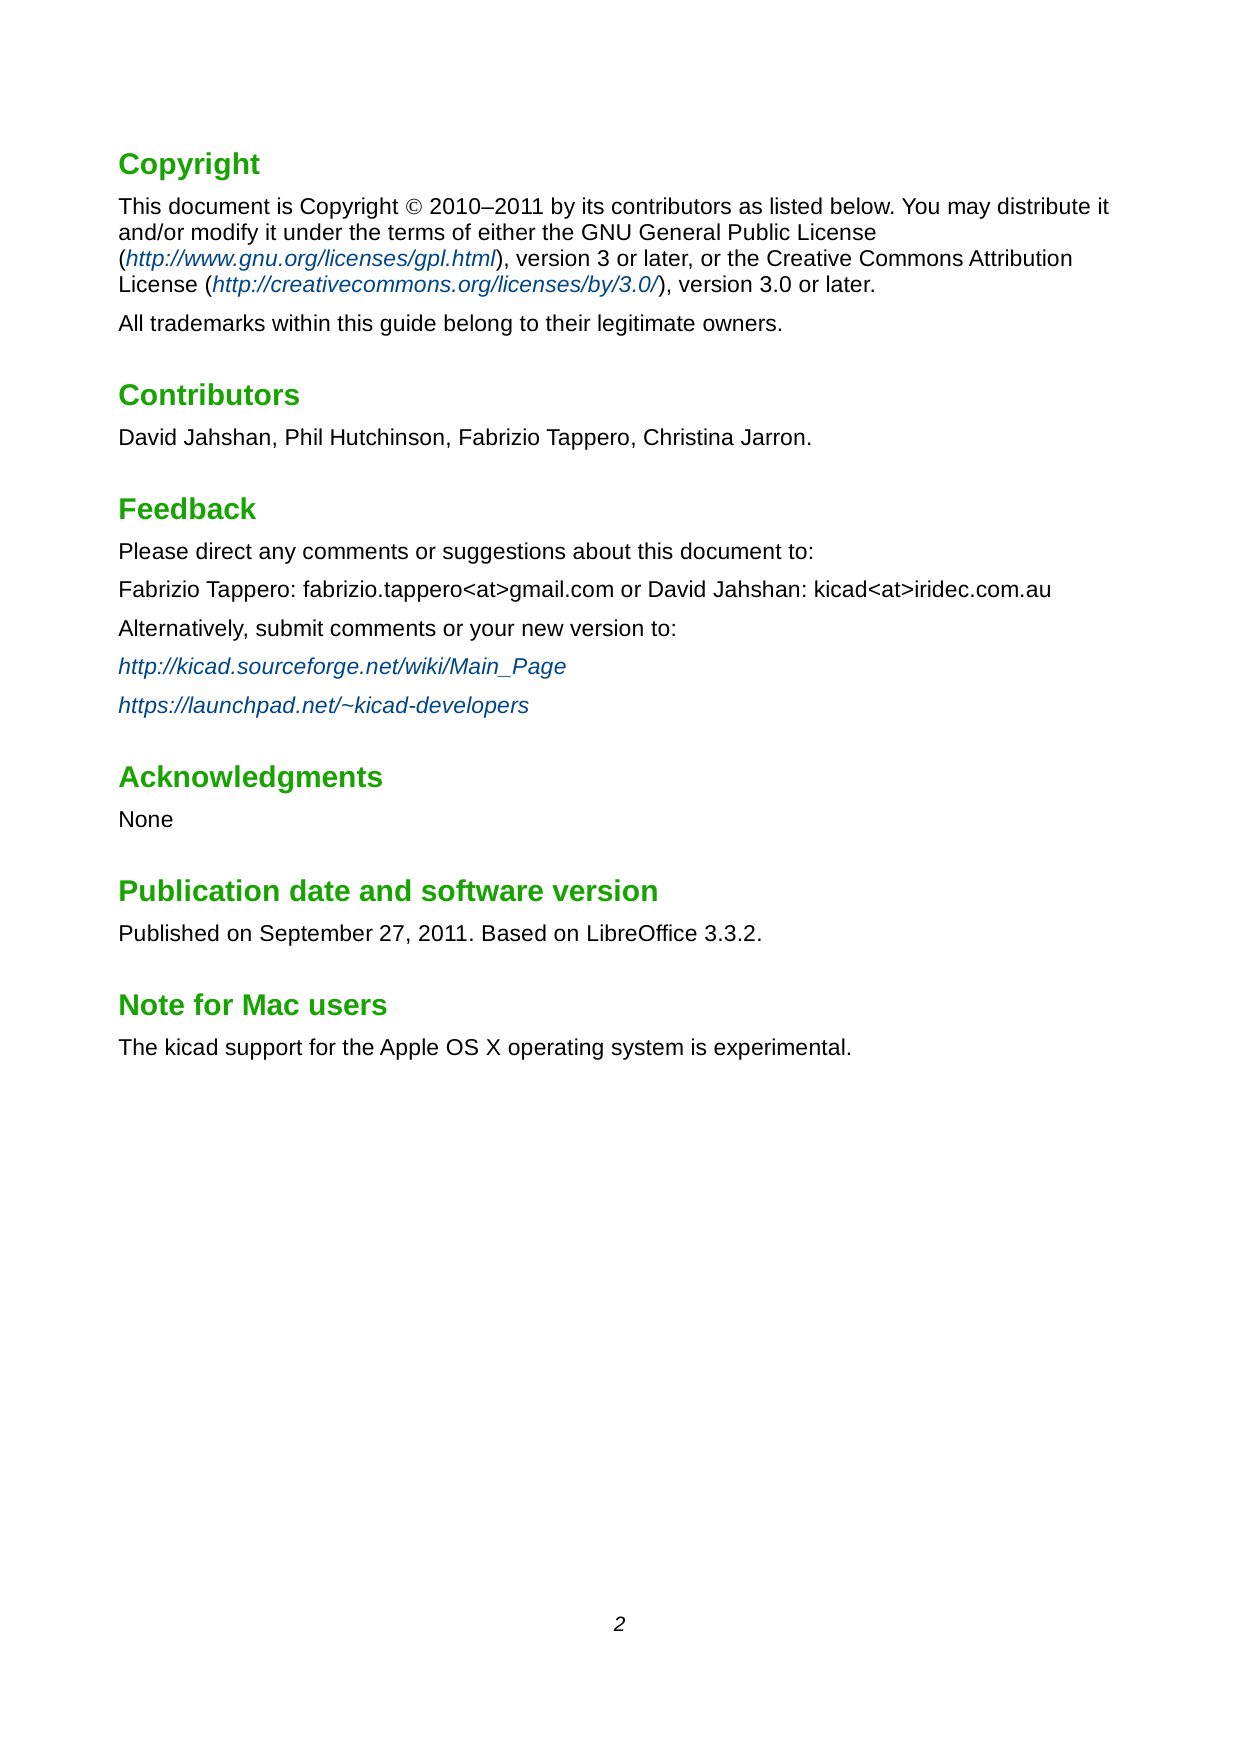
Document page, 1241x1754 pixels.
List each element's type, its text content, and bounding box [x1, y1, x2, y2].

text None [118, 806, 1122, 832]
text This document is Copyright © 2010–2011 by its contributors as listed below. You may distribute it and/or modify it under the terms of either the GNU General Public License (http://www.gnu.org/licenses/gpl.html), version 3 or later, or the Creative Commons Attribution License (http://creativecommons.org/licenses/by/3.0/), version 3.0 or later. [118, 193, 1122, 298]
text Acknowledgments [118, 760, 1122, 794]
text Publication date and software version [118, 874, 1122, 908]
text The kicad support for the Apple OS X operating system is experimental. [118, 1034, 1122, 1060]
text All trademarks within this guide belong to their legitimate owners. [118, 310, 1122, 336]
text Fabrizio Tappero: fabrizio.tappero<at>gmail.com or David Jahshan: kicad<at>iridec.com.au [118, 577, 1122, 603]
text Feedback [118, 492, 1122, 526]
text Alternatively, submit comments or your new version to: [118, 615, 1122, 641]
text Published on September 27, 2011. Based on LibreOffice 3.3.2. [118, 920, 1122, 946]
text Note for Mac users [118, 988, 1122, 1022]
text https://launchpad.net/~kicad-developers [118, 692, 1122, 718]
text Copyright [118, 148, 1122, 181]
text Please direct any comments or suggestions about this document to: [118, 538, 1122, 564]
text David Jahshan, Phil Hutchinson, Fabrizio Tappero, Christina Jarron. [118, 424, 1122, 450]
text Contributors [118, 378, 1122, 412]
text http://kicad.sourceforge.net/wiki/Main_Page [118, 654, 1122, 680]
